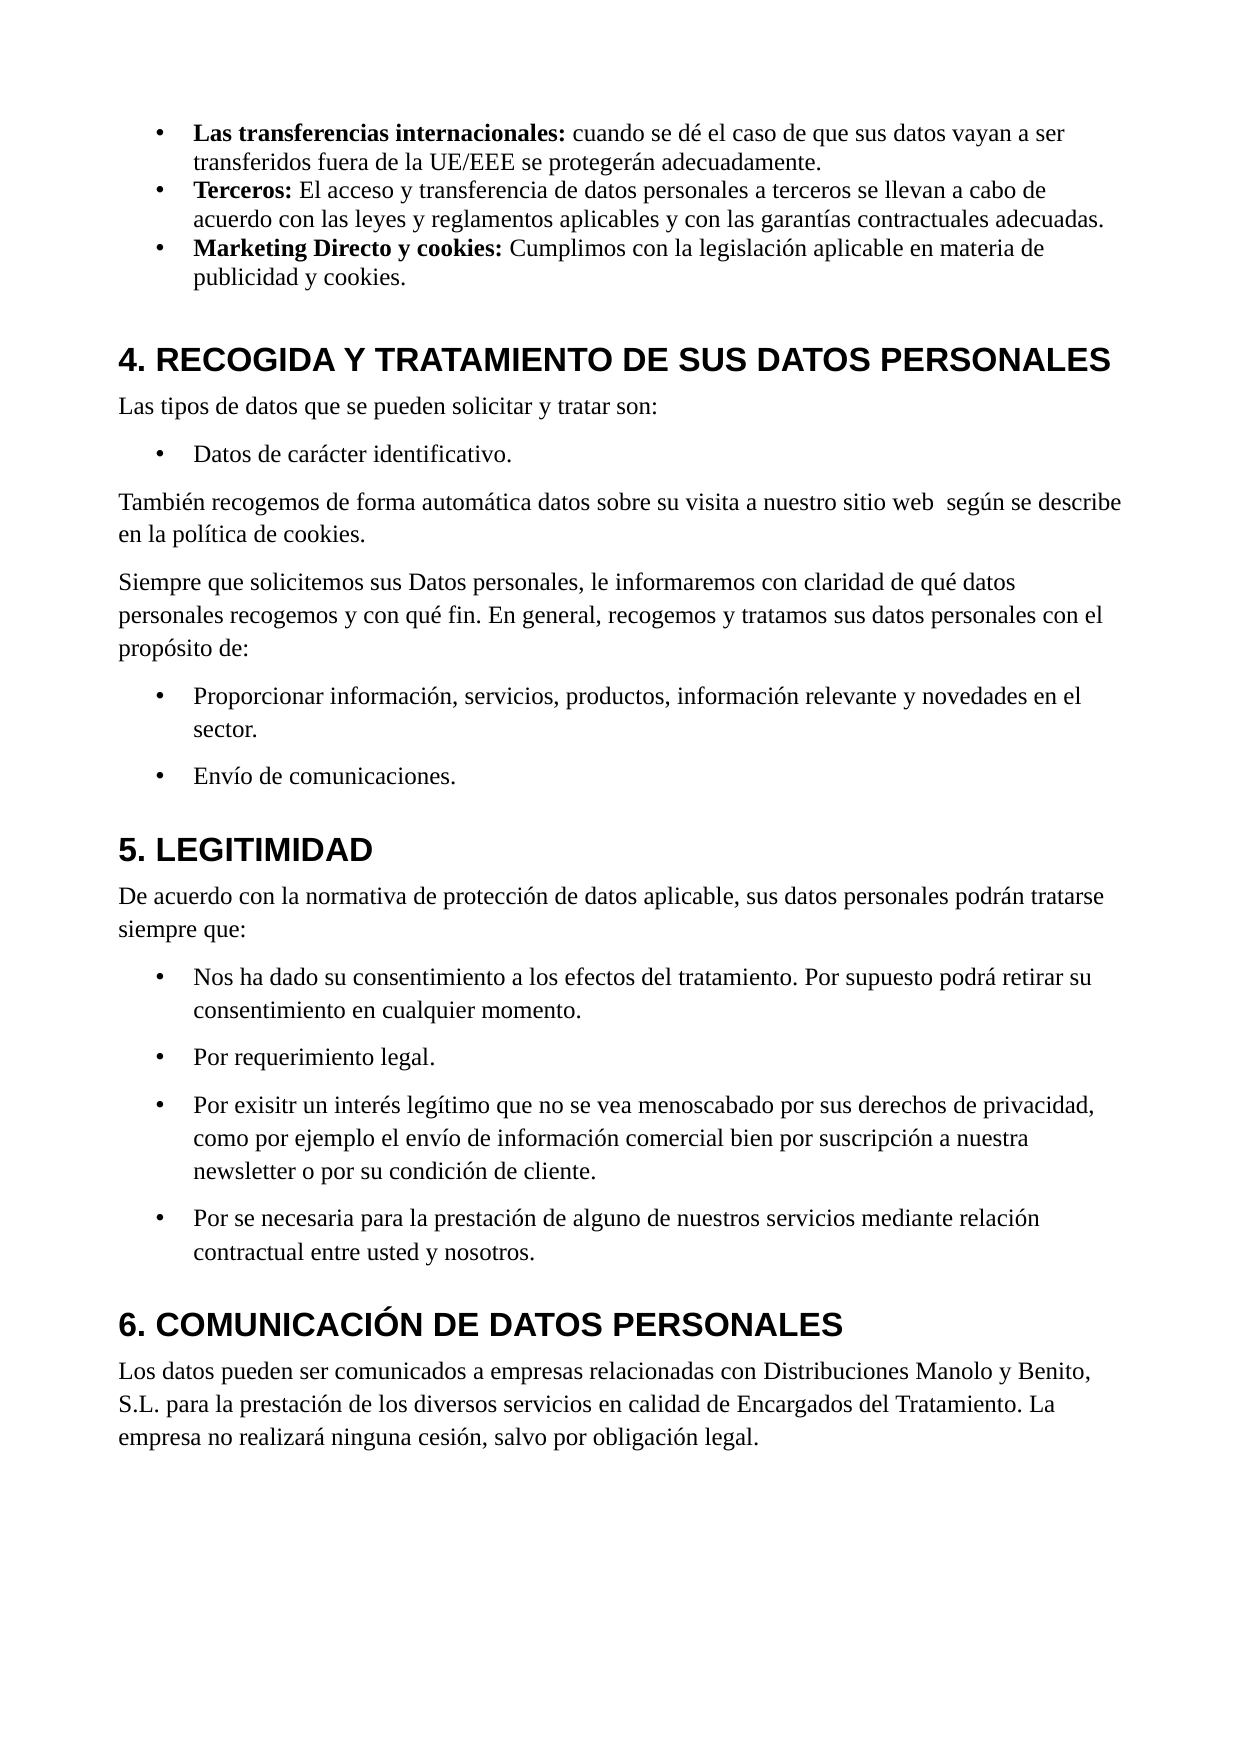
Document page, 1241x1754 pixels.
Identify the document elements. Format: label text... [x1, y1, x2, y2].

text Siempre que solicitemos sus Datos personales, le informaremos con claridad de qué datos personales recogemos y con qué fin. En general, recogemos y tratamos sus datos personales con el propósito de: [118, 567, 1122, 662]
text Las tipos de datos que se pueden solicitar y tratar son: [118, 391, 1122, 420]
list Nos ha dado su consentimiento a los efectos del tratamiento. Por supuesto podrá retirar su consentimiento en cualquier momento. [156, 962, 1122, 1023]
subtitle 6. COMUNICACIÓN DE DATOS PERSONALES [118, 1305, 1122, 1344]
list Proporcionar información, servicios, productos, información relevante y novedades en el sector. [156, 681, 1122, 743]
list Las transferencias internacionales: cuando se dé el caso de que sus datos vayan a ser transferidos fuera de la UE/EEE se protegerán adecuadamente. [156, 118, 1122, 176]
text También recogemos de forma automática datos sobre su visita a nuestro sitio web según se describe en la política de cookies. [118, 487, 1122, 548]
list Marketing Directo y cookies: Cumplimos con la legislación aplicable en materia de publicidad y cookies. [156, 233, 1122, 291]
list Terceros: El acceso y transferencia de datos personales a terceros se llevan a cabo de acuerdo con las leyes y reglamentos aplicables y con las garantías contractuales adecuadas. [156, 176, 1122, 233]
list Datos de carácter identificativo. [156, 439, 1122, 468]
list Por requerimiento legal. [156, 1042, 1122, 1071]
subtitle 5. LEGITIMIDAD [118, 830, 1122, 868]
list Envío de comunicaciones. [156, 761, 1122, 790]
text Los datos pueden ser comunicados a empresas relacionadas con Distribuciones Manolo y Benito, S.L. para la prestación de los diversos servicios en calidad de Encargados del Tratamiento. La empresa no realizará ninguna cesión, salvo por obligación legal. [118, 1356, 1122, 1451]
subtitle 4. RECOGIDA Y TRATAMIENTO DE SUS DATOS PERSONALES [118, 340, 1122, 379]
list Por exisitr un interés legítimo que no se vea menoscabado por sus derechos de privacidad, como por ejemplo el envío de información comercial bien por suscripción a nuestra newsletter o por su condición de cliente. [156, 1090, 1122, 1185]
text De acuerdo con la normativa de protección de datos aplicable, sus datos personales podrán tratarse siempre que: [118, 881, 1122, 943]
list Por se necesaria para la prestación de alguno de nuestros servicios mediante relación contractual entre usted y nosotros. [156, 1203, 1122, 1265]
